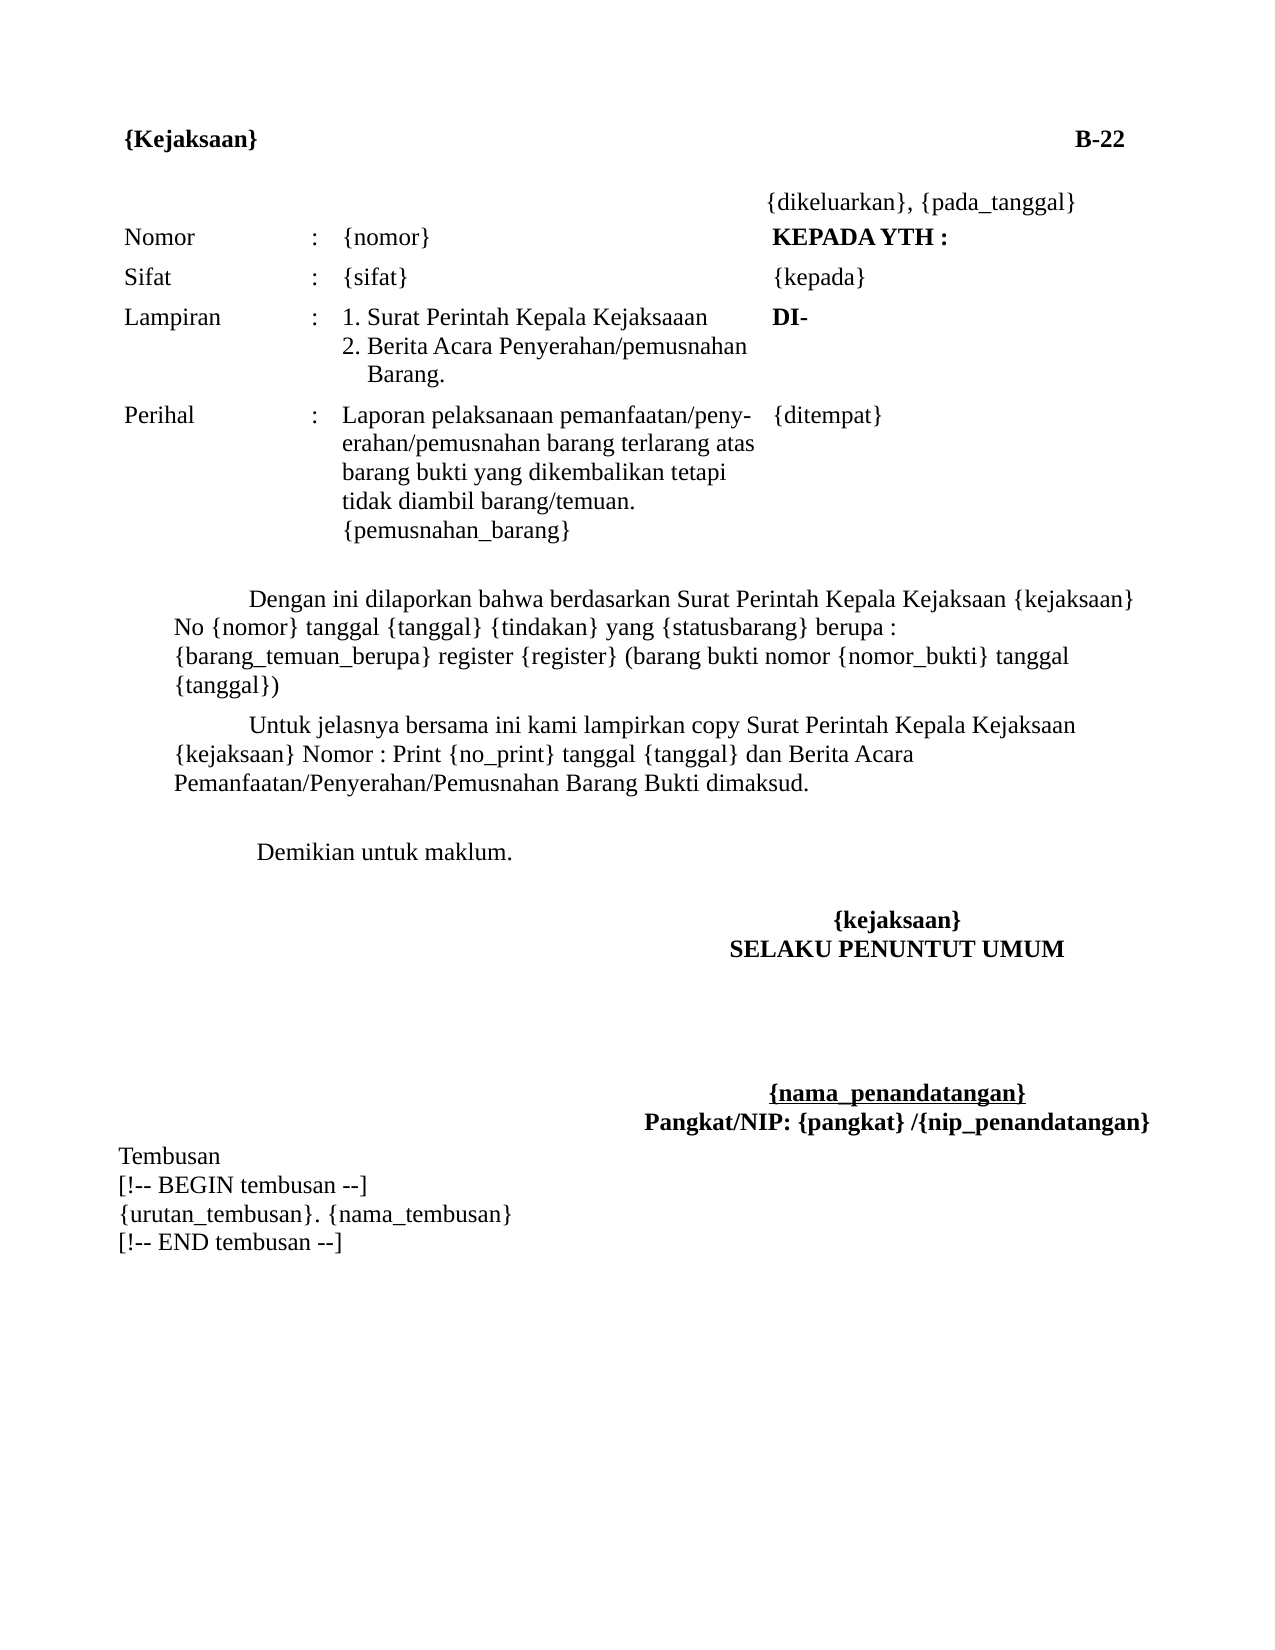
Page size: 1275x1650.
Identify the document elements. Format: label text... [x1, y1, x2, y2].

text {urutan_tembusan}. {nama_tembusan} [118, 1199, 1157, 1227]
table_header {kejaksaan} SELAKU PENUNTUT UMUM {nama_penandatangan} Pangkat/NIP: {pangkat} /{nip_penandatangan} [638, 900, 1157, 1141]
table_header Dengan ini dilaporkan bahwa berdasarkan Surat Perintah Kepala Kejaksaan {kejaksaan} No {nomor} tanggal {tanggal} {tindakan} yang {statusbarang} berupa : {barang_temuan_berupa} register {register} (barang bukti nomor {nomor_bukti} tanggal {tanggal}) [168, 578, 1155, 704]
table_cell DI- [766, 296, 1156, 394]
table_cell Laporan pelaksanaan pemanfaatan/peny-erahan/pemusnahan barang terlarang atas barang bukti yang dikembalikan tetapi tidak diambil barang/temuan. {pemusnahan_barang} [336, 394, 766, 549]
table_cell Sifat [118, 256, 305, 296]
text [!-- END tembusan --] [118, 1227, 1157, 1256]
table_header B-22 [1069, 118, 1156, 158]
table_cell {kepada} [766, 256, 1156, 296]
table_header [118, 900, 637, 1141]
table_header {Kejaksaan} [118, 118, 1069, 158]
table_cell Perihal [118, 394, 305, 549]
table_cell Lampiran [118, 296, 305, 394]
table_cell : [305, 296, 336, 394]
table_cell : [305, 256, 336, 296]
table_header Nomor [118, 216, 305, 256]
table_header Demikian untuk maklum. [251, 831, 1156, 871]
text {dikeluarkan}, {pada_tanggal} [118, 187, 1157, 216]
text [!-- BEGIN tembusan --] [118, 1170, 1157, 1199]
table_cell : [305, 394, 336, 549]
text Tembusan [118, 1141, 1157, 1170]
table_header Untuk jelasnya bersama ini kami lampirkan copy Surat Perintah Kepala Kejaksaan {kejaksaan} Nomor : Print {no_print} tanggal {tanggal} dan Berita Acara Pemanfaatan/Penyerahan/Pemusnahan Barang Bukti dimaksud. [168, 704, 1155, 802]
table_header KEPADA YTH : [766, 216, 1156, 256]
table_cell {sifat} [336, 256, 766, 296]
table_header {nomor} [336, 216, 766, 256]
table_cell {ditempat} [766, 394, 1156, 549]
table_cell 1. Surat Perintah Kepala Kejaksaaan 2. Berita Acara Penyerahan/pemusnahan Barang. [336, 296, 766, 394]
table_header : [305, 216, 336, 256]
